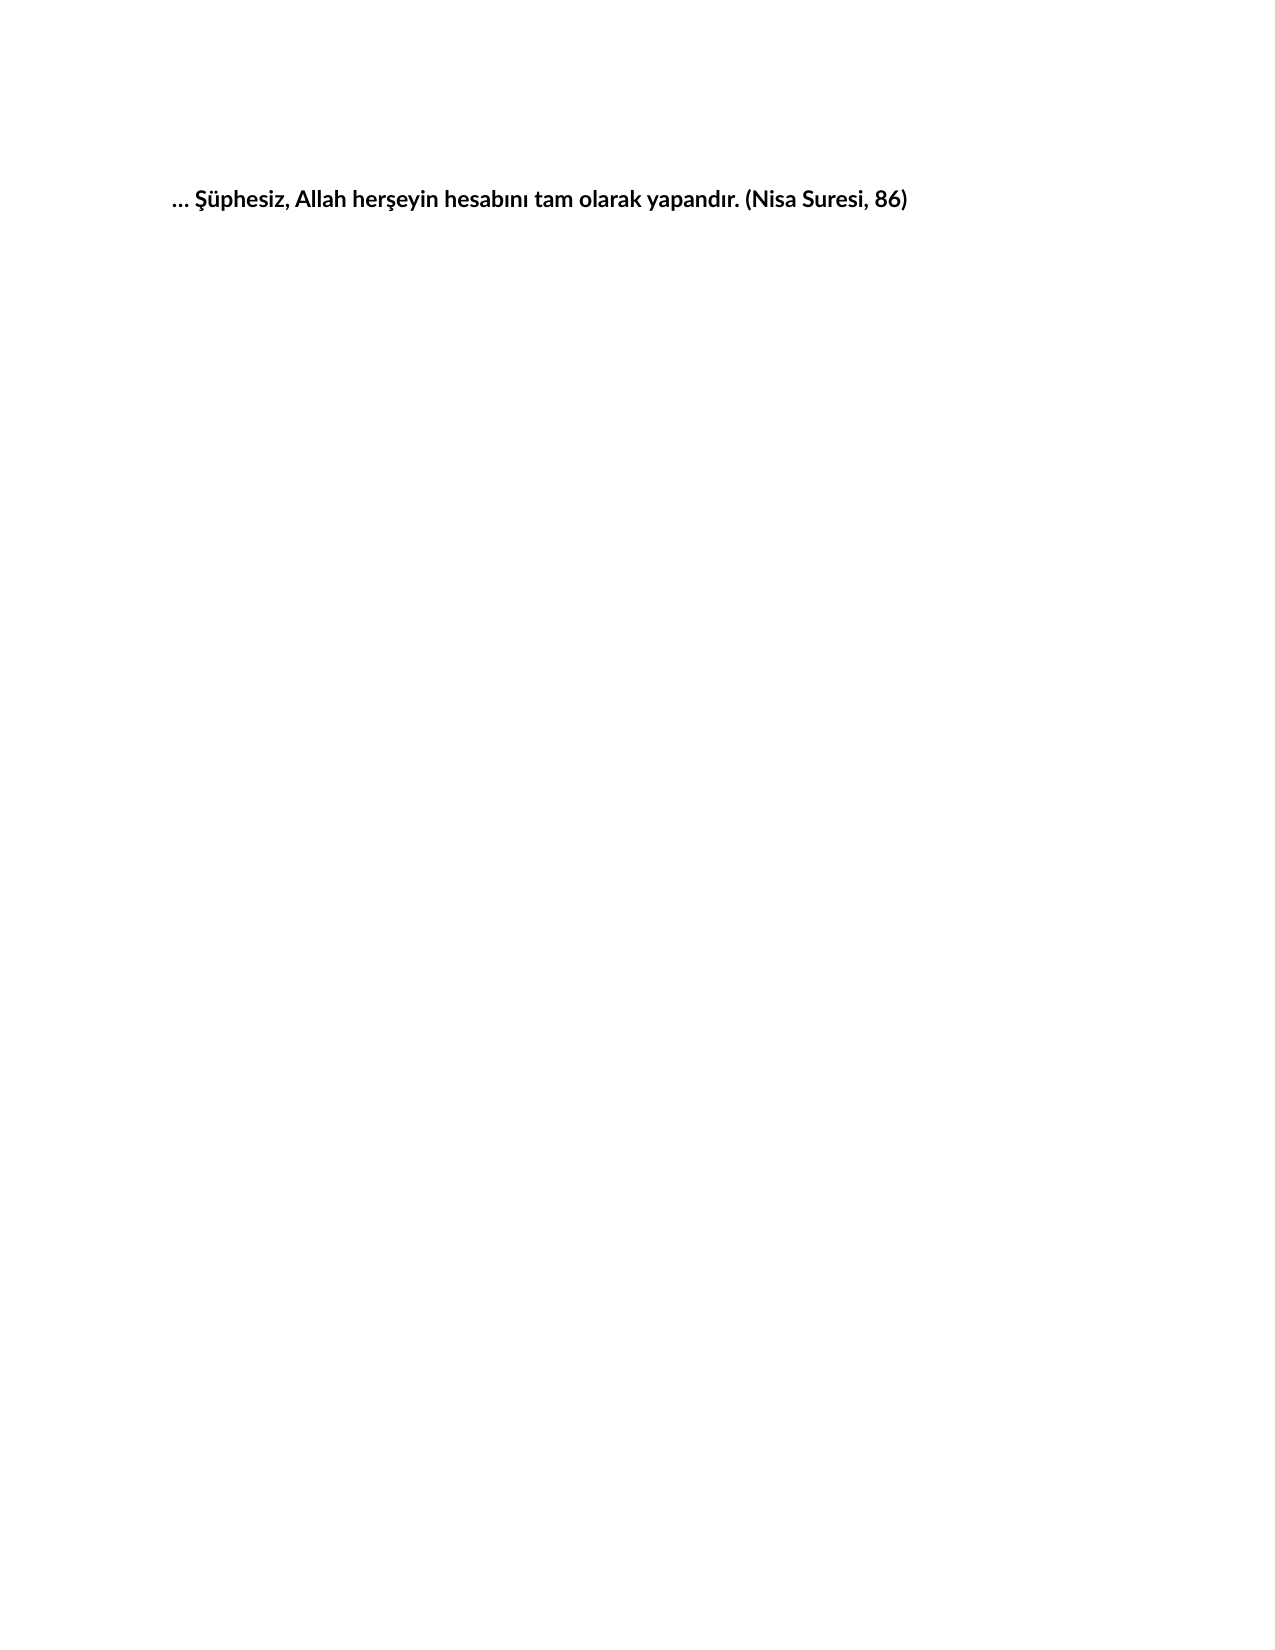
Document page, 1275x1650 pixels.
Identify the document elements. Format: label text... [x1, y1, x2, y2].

text … Şüphesiz, Allah herşeyin hesabını tam olarak yapandır. (Nisa Suresi, 86) [112, 181, 1145, 214]
